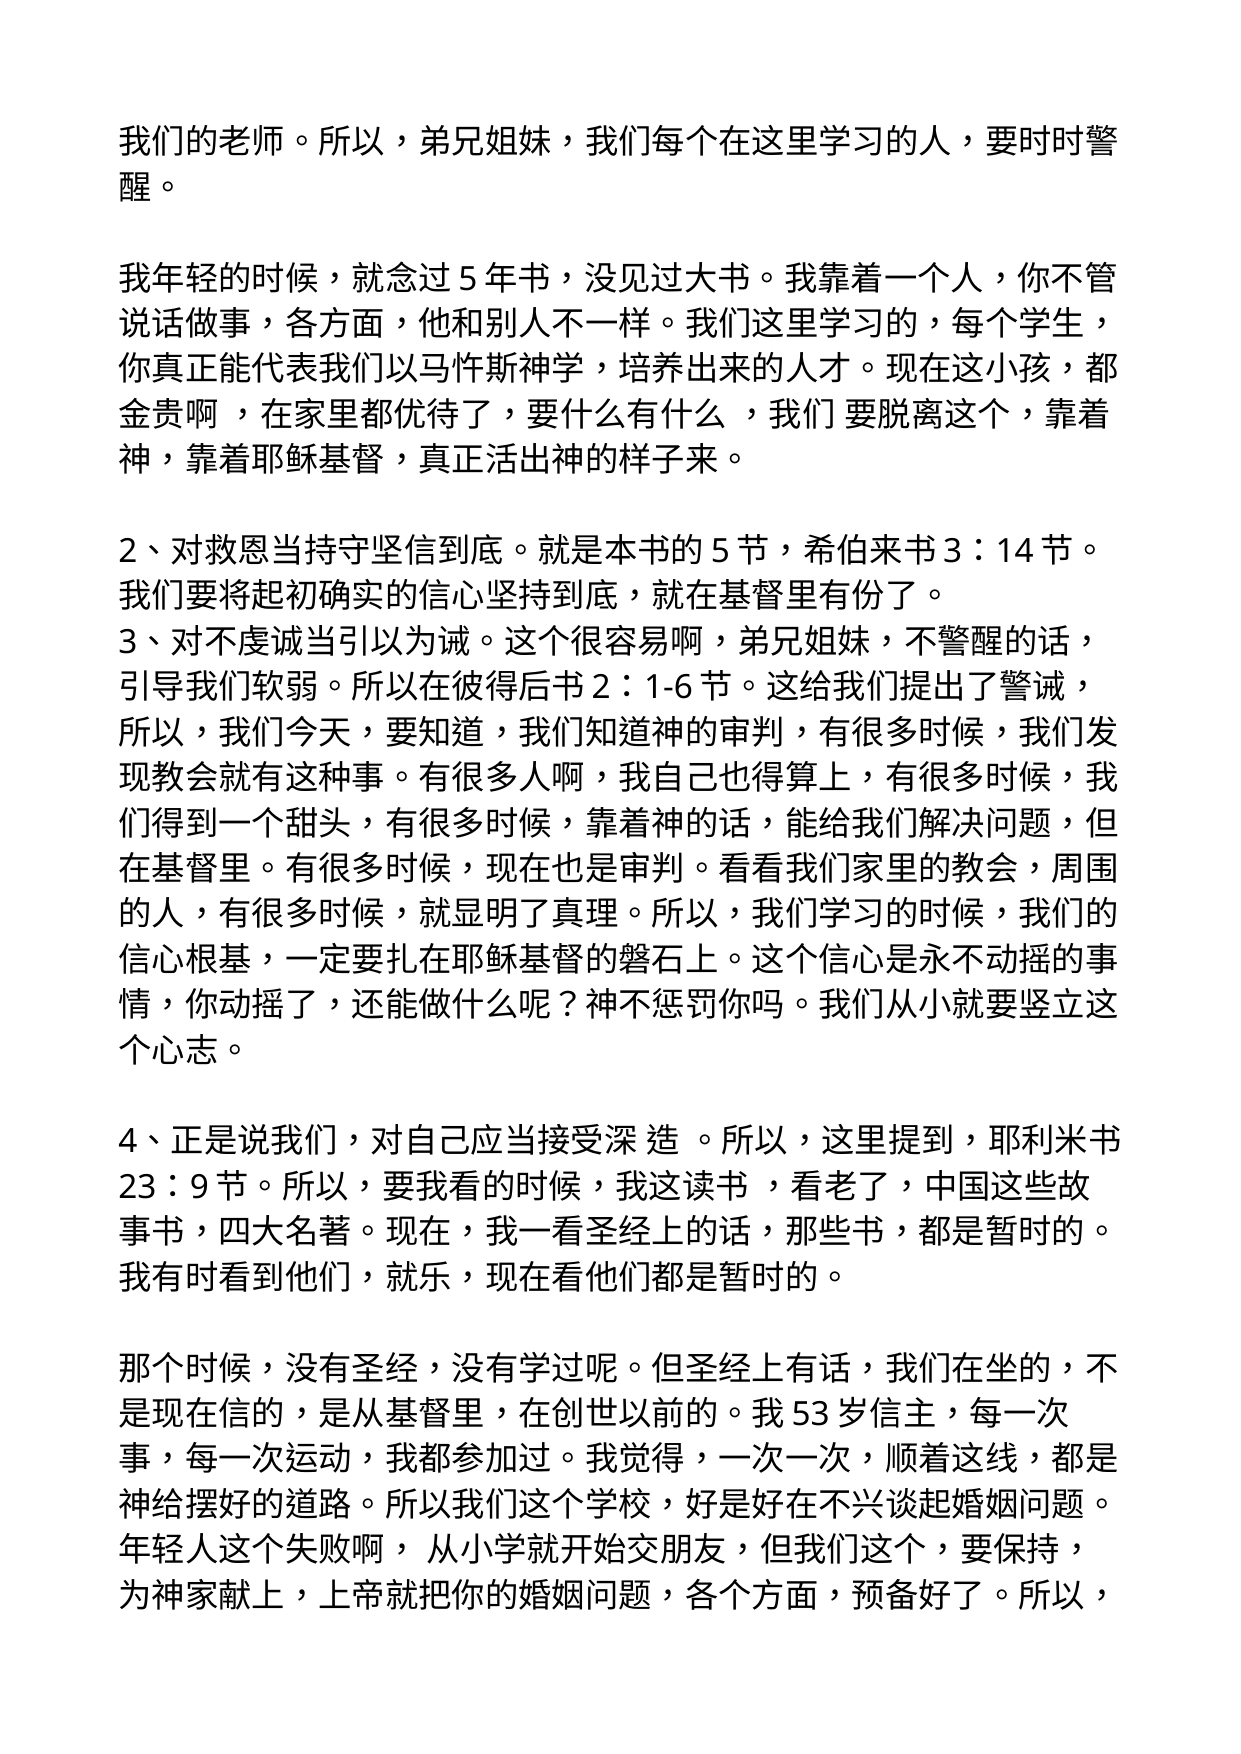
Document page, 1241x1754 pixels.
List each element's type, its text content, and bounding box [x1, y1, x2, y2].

text 我年轻的时候，就念过5年书，没见过大书。我靠着一个人，你不管说话做事，各方面，他和别人不一样。我们这里学习的，每个学生，你真正能代表我们以马忤斯神学，培养出来的人才。现在这小孩，都金贵啊 ，在家里都优待了，要什么有什么 ，我们 要脱离这个，靠着神，靠着耶稣基督，真正活出神的样子来。 [118, 254, 1122, 481]
text 我们的老师。所以，弟兄姐妹，我们每个在这里学习的人，要时时警醒。 [118, 118, 1122, 209]
text 3、对不虔诚当引以为诫。这个很容易啊，弟兄姐妹，不警醒的话，引导我们软弱。所以在彼得后书2：1-6节。这给我们提出了警诫，所以，我们今天，要知道，我们知道神的审判，有很多时候，我们发现教会就有这种事。有很多人啊，我自己也得算上，有很多时候，我们得到一个甜头，有很多时候，靠着神的话，能给我们解决问题，但在基督里。有很多时候，现在也是审判。看看我们家里的教会，周围的人，有很多时候，就显明了真理。所以，我们学习的时候，我们的信心根基，一定要扎在耶稣基督的磐石上。这个信心是永不动摇的事情，你动摇了，还能做什么呢？神不惩罚你吗。我们从小就要竖立这个心志。 [118, 618, 1122, 1072]
text 那个时候，没有圣经，没有学过呢。但圣经上有话，我们在坐的，不是现在信的，是从基督里，在创世以前的。我53岁信主，每一次事，每一次运动，我都参加过。我觉得，一次一次，顺着这线，都是神给摆好的道路。所以我们这个学校，好是好在不兴谈起婚姻问题。年轻人这个失败啊， 从小学就开始交朋友，但我们这个，要保持，为神家献上，上帝就把你的婚姻问题，各个方面，预备好了。所以， [118, 1344, 1122, 1617]
text 4、正是说我们，对自己应当接受深 造 。所以，这里提到，耶利米书23：9节。所以，要我看的时候，我这读书 ，看老了，中国这些故事书，四大名著。现在，我一看圣经上的话，那些书，都是暂时的。我有时看到他们，就乐，现在看他们都是暂时的。 [118, 1117, 1122, 1299]
text 2、对救恩当持守坚信到底。就是本书的5节，希伯来书3：14节。我们要将起初确实的信心坚持到底，就在基督里有份了。 [118, 527, 1122, 618]
